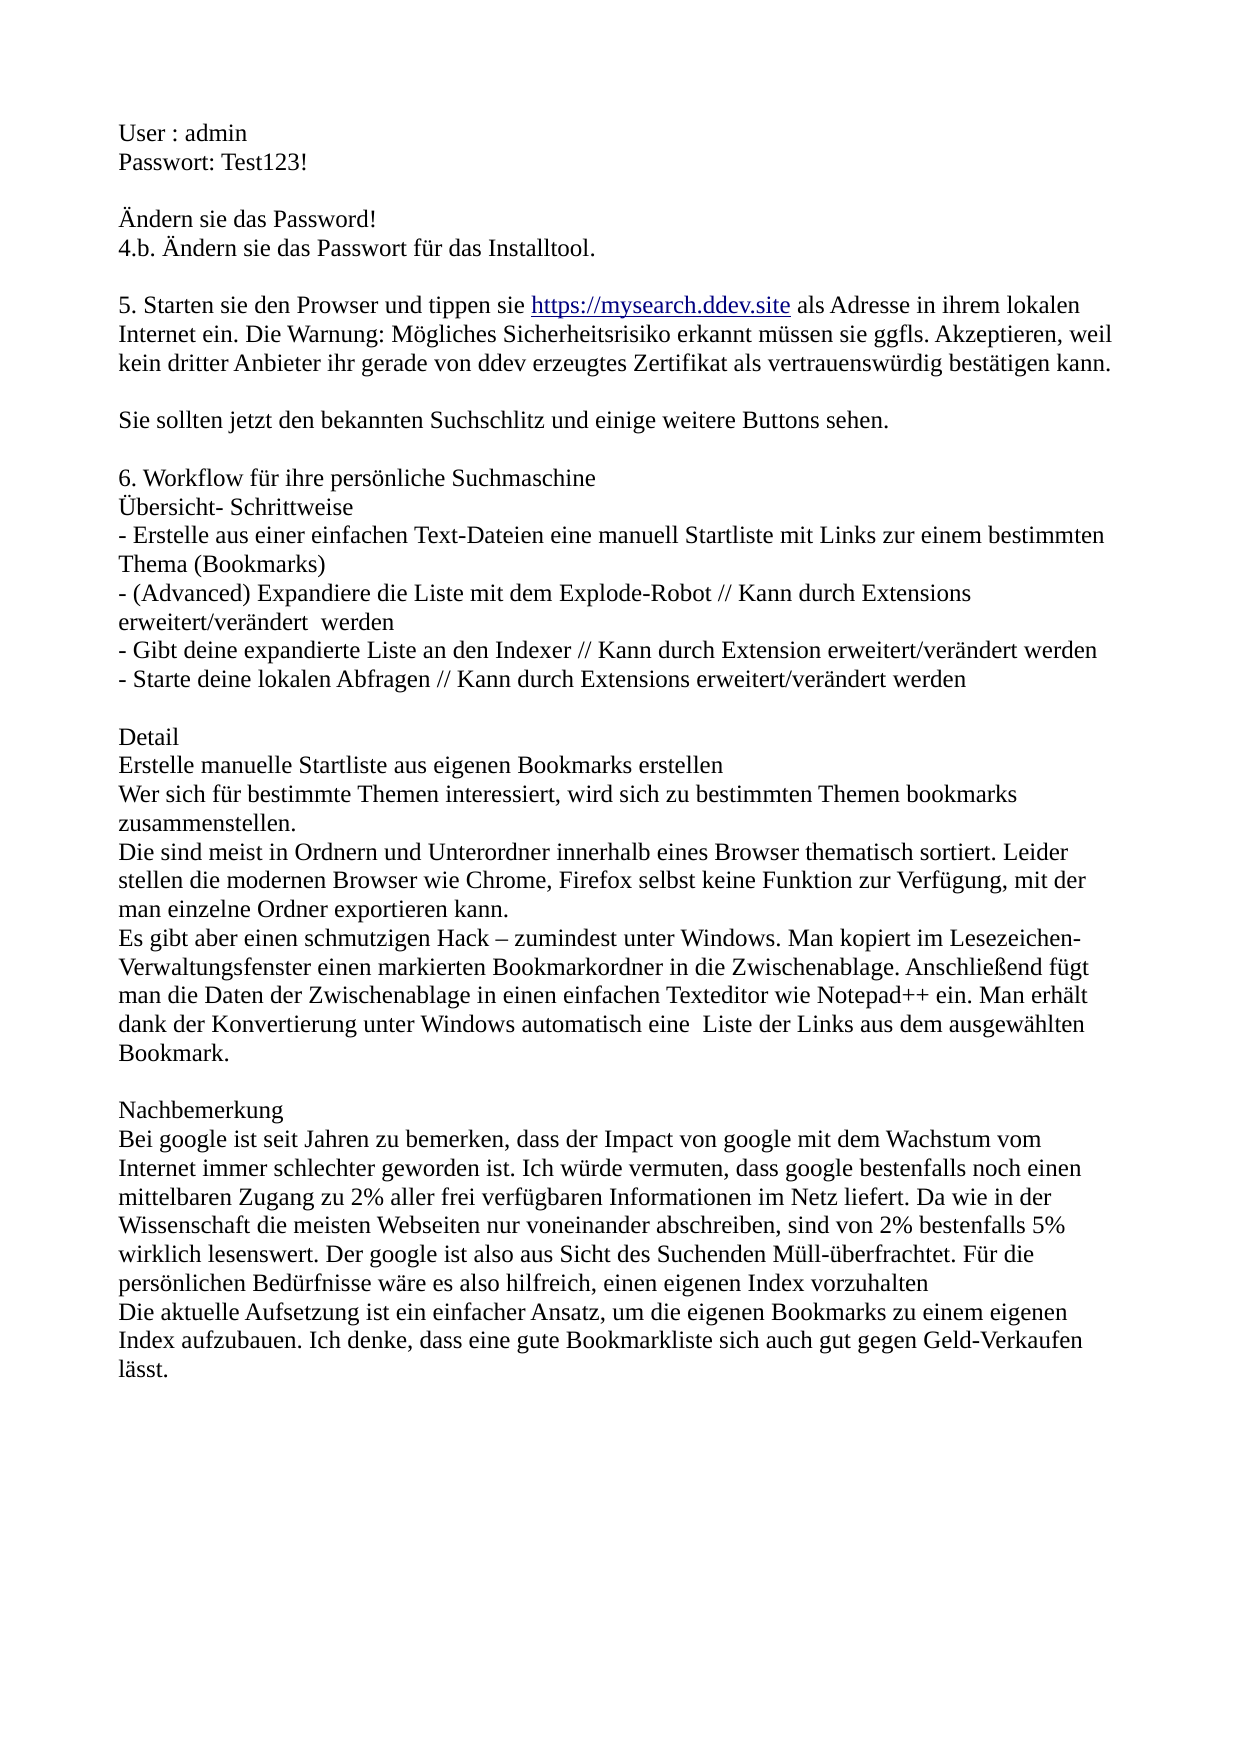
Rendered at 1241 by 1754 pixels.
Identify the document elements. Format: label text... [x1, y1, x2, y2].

text - Starte deine lokalen Abfragen // Kann durch Extensions erweitert/verändert werden [118, 664, 1122, 693]
text - Gibt deine expandierte Liste an den Indexer // Kann durch Extension erweitert/verändert werden [118, 636, 1122, 664]
text 4.b. Ändern sie das Passwort für das Installtool. [118, 233, 1122, 262]
text Nachbemerkung Bei google ist seit Jahren zu bemerken, dass der Impact von google mit dem Wachstum vom Internet immer schlechter geworden ist. Ich würde vermuten, dass google bestenfalls noch einen mittelbaren Zugang zu 2% aller frei verfügbaren Informationen im Netz liefert. Da wie in der Wissenschaft die meisten Webseiten nur voneinander abschreiben, sind von 2% bestenfalls 5% wirklich lesenswert. Der google ist also aus Sicht des Suchenden Müll-überfrachtet. Für die persönlichen Bedürfnisse wäre es also hilfreich, einen eigenen Index vorzuhalten [118, 1096, 1122, 1297]
text Detail [118, 722, 1122, 751]
text - (Advanced) Expandiere die Liste mit dem Explode-Robot // Kann durch Extensions erweitert/verändert werden [118, 578, 1122, 636]
text Ändern sie das Password! [118, 204, 1122, 233]
text Wer sich für bestimmte Themen interessiert, wird sich zu bestimmten Themen bookmarks zusammenstellen. [118, 779, 1122, 837]
text Die aktuelle Aufsetzung ist ein einfacher Ansatz, um die eigenen Bookmarks zu einem eigenen Index aufzubauen. Ich denke, dass eine gute Bookmarkliste sich auch gut gegen Geld-Verkaufen lässt. [118, 1297, 1122, 1383]
text 6. Workflow für ihre persönliche Suchmaschine [118, 463, 1122, 492]
text Die sind meist in Ordnern und Unterordner innerhalb eines Browser thematisch sortiert. Leider stellen die modernen Browser wie Chrome, Firefox selbst keine Funktion zur Verfügung, mit der man einzelne Ordner exportieren kann. [118, 837, 1122, 923]
text Erstelle manuelle Startliste aus eigenen Bookmarks erstellen [118, 751, 1122, 779]
text Passwort: Test123! [118, 147, 1122, 176]
text Es gibt aber einen schmutzigen Hack – zumindest unter Windows. Man kopiert im Lesezeichen-Verwaltungsfenster einen markierten Bookmarkordner in die Zwischenablage. Anschließend fügt man die Daten der Zwischenablage in einen einfachen Texteditor wie Notepad++ ein. Man erhält dank der Konvertierung unter Windows automatisch eine Liste der Links aus dem ausgewählten Bookmark. [118, 923, 1122, 1067]
text Sie sollten jetzt den bekannten Suchschlitz und einige weitere Buttons sehen. [118, 406, 1122, 434]
text Übersicht- Schrittweise - Erstelle aus einer einfachen Text-Dateien eine manuell Startliste mit Links zur einem bestimmten Thema (Bookmarks) [118, 492, 1122, 578]
text 5. Starten sie den Prowser und tippen sie https://mysearch.ddev.site als Adresse in ihrem lokalen Internet ein. Die Warnung: Mögliches Sicherheitsrisiko erkannt müssen sie ggfls. Akzeptieren, weil kein dritter Anbieter ihr gerade von ddev erzeugtes Zertifikat als vertrauenswürdig bestätigen kann. [118, 291, 1122, 377]
text User : admin [118, 118, 1122, 147]
